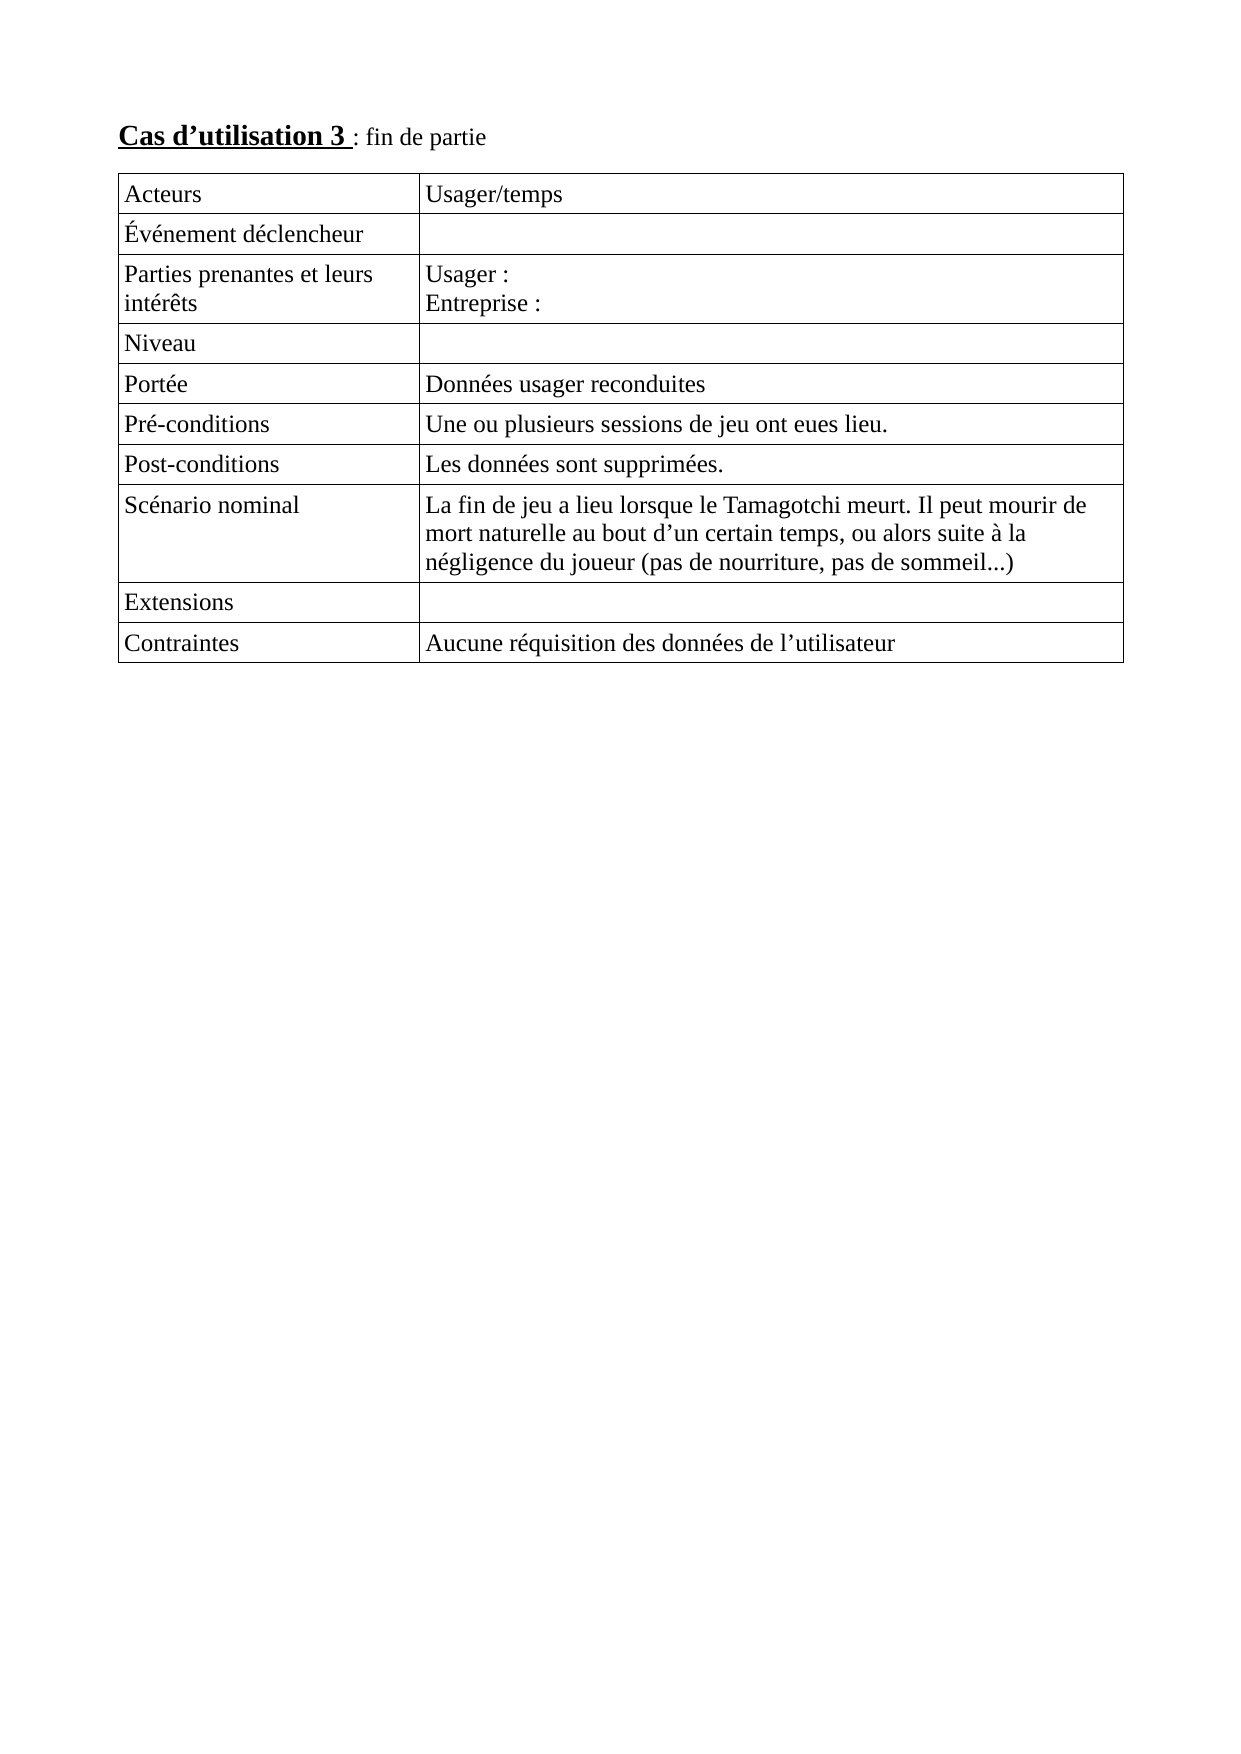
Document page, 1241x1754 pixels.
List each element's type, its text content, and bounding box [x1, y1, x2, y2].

table_cell Post-conditions [119, 445, 419, 484]
table_cell [420, 324, 1123, 363]
table_cell Usager : Entreprise : [420, 255, 1123, 323]
table_header Usager/temps [420, 174, 1123, 213]
table_cell Niveau [119, 324, 419, 363]
text Cas d’utilisation 3 : fin de partie [118, 118, 1122, 152]
table_cell La fin de jeu a lieu lorsque le Tamagotchi meurt. Il peut mourir de mort naturelle au bout d’un certain temps, ou alors suite à la négligence du joueur (pas de nourriture, pas de sommeil...) [420, 485, 1123, 582]
table_cell Événement déclencheur [119, 214, 419, 253]
table_cell Une ou plusieurs sessions de jeu ont eues lieu. [420, 404, 1123, 443]
table_cell [420, 583, 1123, 622]
table_cell Pré-conditions [119, 404, 419, 443]
table_cell [420, 214, 1123, 253]
table_header Acteurs [119, 174, 419, 213]
table_cell Les données sont supprimées. [420, 445, 1123, 484]
table_cell Données usager reconduites [420, 364, 1123, 403]
table_cell Extensions [119, 583, 419, 622]
table_cell Scénario nominal [119, 485, 419, 582]
table_cell Contraintes [119, 623, 419, 662]
table_cell Parties prenantes et leurs intérêts [119, 255, 419, 323]
table_cell Aucune réquisition des données de l’utilisateur [420, 623, 1123, 662]
table_cell Portée [119, 364, 419, 403]
